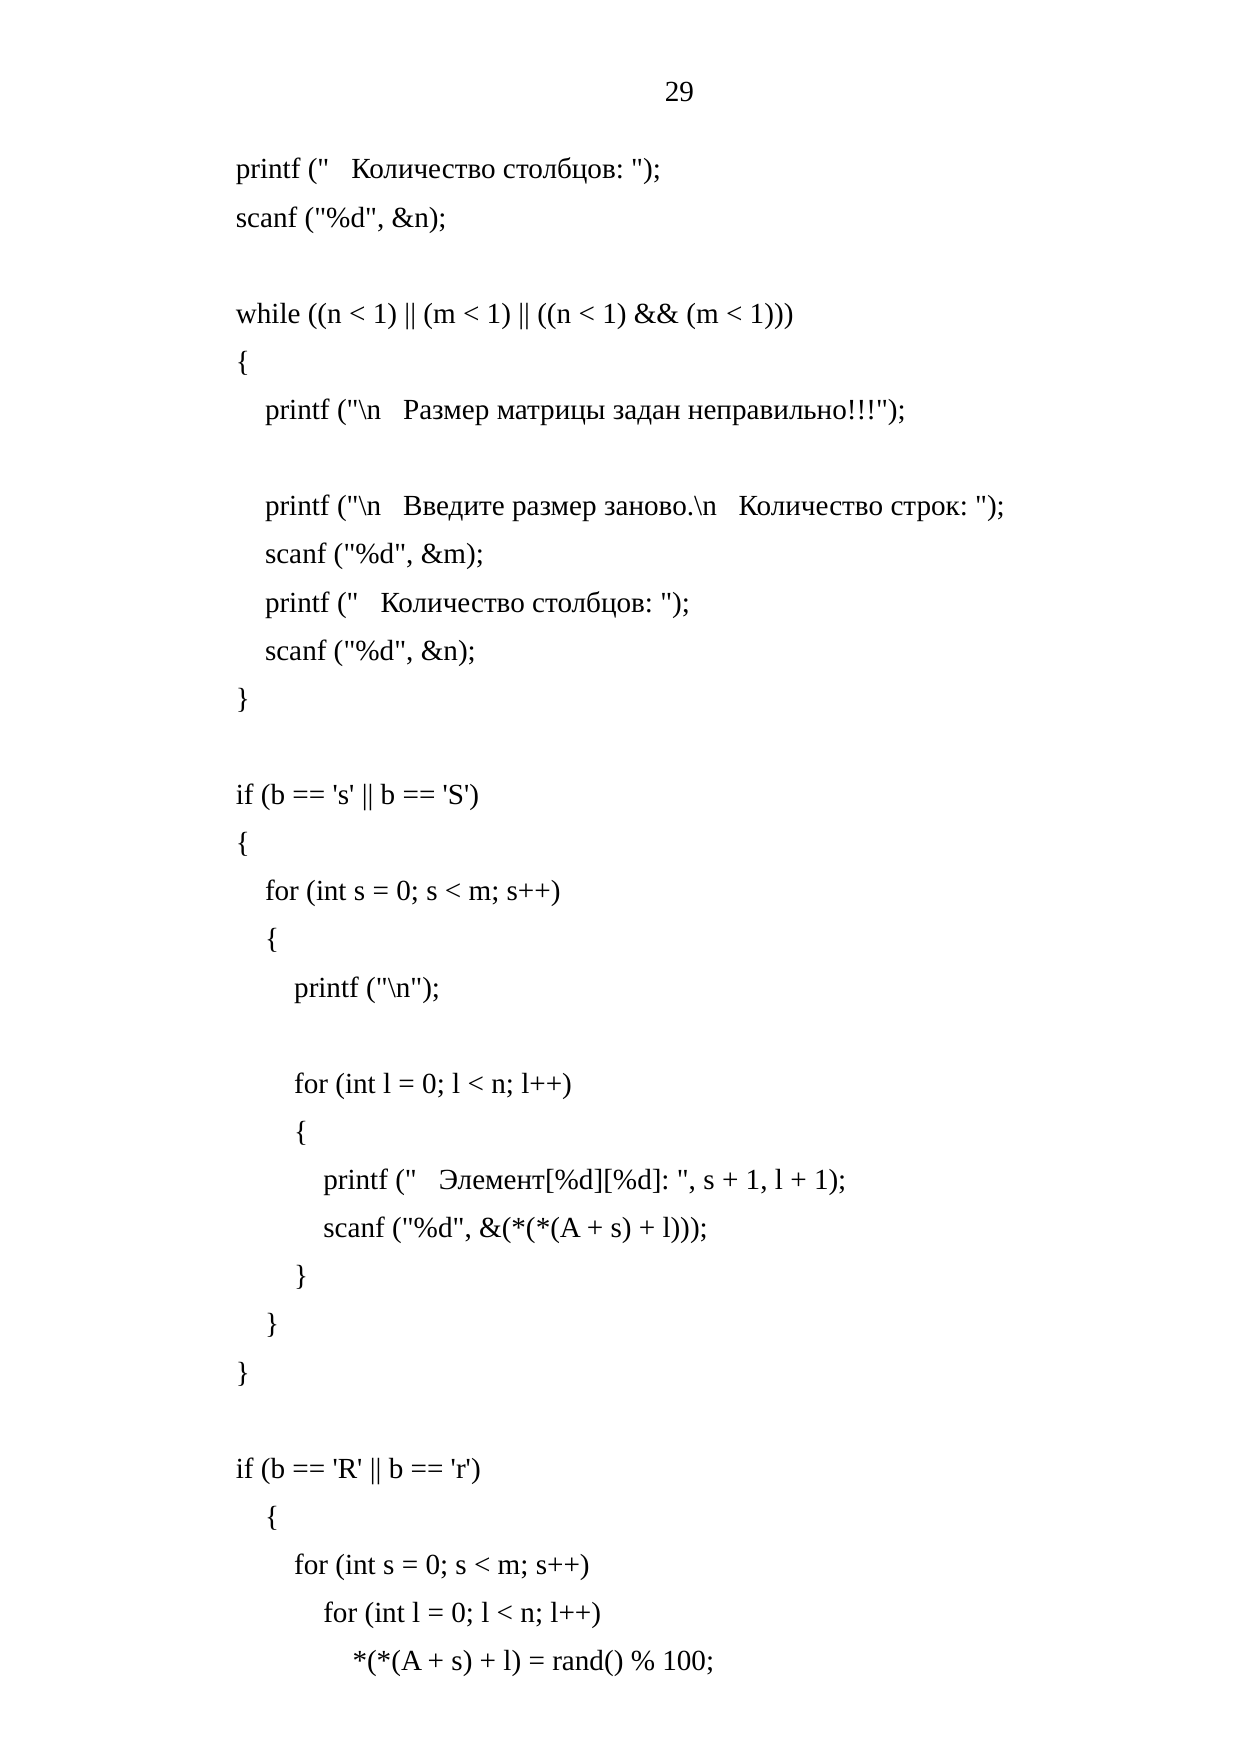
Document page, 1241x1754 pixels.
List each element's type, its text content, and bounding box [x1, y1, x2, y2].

text } [177, 1307, 1181, 1340]
text scanf ("%d", &(*(*(A + s) + l))); [177, 1210, 1181, 1244]
text scanf ("%d", &n); [177, 200, 1181, 233]
text *(*(A + s) + l) = rand() % 100; [177, 1643, 1181, 1677]
text for (int l = 0; l < n; l++) [177, 1595, 1181, 1629]
text printf (" Элемент[%d][%d]: ", s + 1, l + 1); [177, 1162, 1181, 1196]
text printf (" Количество столбцов: "); [177, 585, 1181, 618]
text printf ("\n Введите размер заново.\n Количество строк: "); [177, 488, 1181, 522]
text } [177, 1258, 1181, 1292]
text while ((n < 1) || (m < 1) || ((n < 1) && (m < 1))) [177, 296, 1181, 329]
text printf ("\n Размер матрицы задан неправильно!!!"); [177, 392, 1181, 426]
text if (b == 's' || b == 'S') [177, 777, 1181, 811]
text { [177, 825, 1181, 859]
text { [177, 1114, 1181, 1148]
text scanf ("%d", &n); [177, 633, 1181, 666]
text for (int l = 0; l < n; l++) [177, 1066, 1181, 1099]
text if (b == 'R' || b == 'r') [177, 1451, 1181, 1484]
text printf (" Количество столбцов: "); [177, 152, 1181, 185]
text } [177, 1355, 1181, 1388]
text } [177, 681, 1181, 714]
text scanf ("%d", &m); [177, 537, 1181, 570]
text { [177, 922, 1181, 955]
text printf ("\n"); [177, 970, 1181, 1003]
text { [177, 344, 1181, 378]
text for (int s = 0; s < m; s++) [177, 873, 1181, 907]
text for (int s = 0; s < m; s++) [177, 1547, 1181, 1581]
text { [177, 1499, 1181, 1533]
